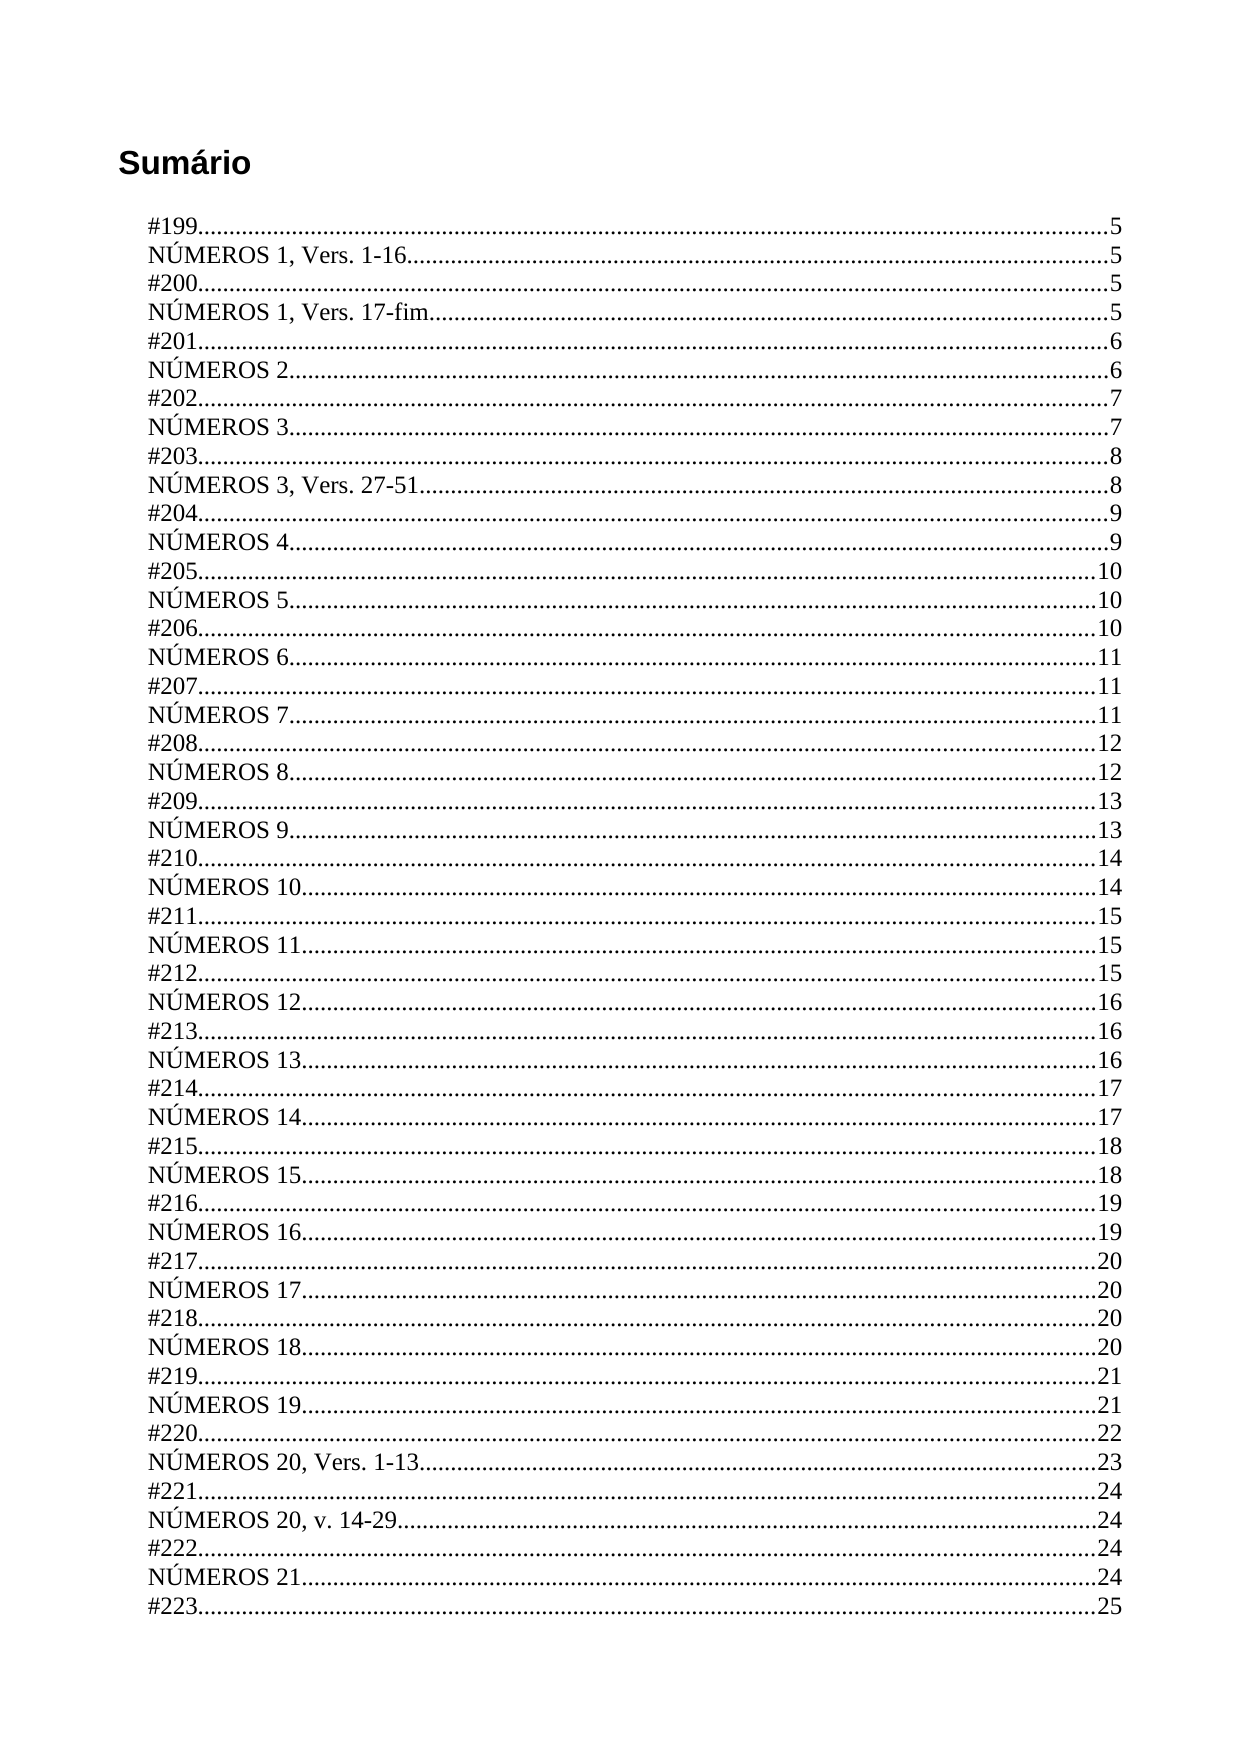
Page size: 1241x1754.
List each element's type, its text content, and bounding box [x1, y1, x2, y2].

text NÚMEROS 1, Vers. 17-fim 5 [148, 297, 1122, 326]
text #217 20 [148, 1246, 1122, 1275]
text NÚMEROS 14 17 [148, 1102, 1122, 1131]
text #200 5 [148, 268, 1122, 297]
text NÚMEROS 18 20 [148, 1332, 1122, 1361]
text NÚMEROS 2 6 [148, 355, 1122, 383]
text NÚMEROS 15 18 [148, 1160, 1122, 1188]
text #216 19 [148, 1188, 1122, 1217]
text NÚMEROS 20, v. 14-29 24 [148, 1505, 1122, 1533]
text NÚMEROS 13 16 [148, 1045, 1122, 1073]
text NÚMEROS 1, Vers. 1-16 5 [148, 240, 1122, 268]
text #202 7 [148, 383, 1122, 412]
text #205 10 [148, 556, 1122, 585]
text NÚMEROS 6 11 [148, 642, 1122, 671]
text NÚMEROS 19 21 [148, 1390, 1122, 1418]
text #214 17 [148, 1073, 1122, 1102]
text #209 13 [148, 786, 1122, 815]
text NÚMEROS 3 7 [148, 412, 1122, 441]
text #223 25 [148, 1591, 1122, 1620]
text NÚMEROS 7 11 [148, 700, 1122, 728]
text NÚMEROS 21 24 [148, 1562, 1122, 1591]
text #220 22 [148, 1418, 1122, 1447]
text #211 15 [148, 901, 1122, 930]
text #206 10 [148, 613, 1122, 642]
text #222 24 [148, 1533, 1122, 1562]
text NÚMEROS 4 9 [148, 527, 1122, 556]
text #219 21 [148, 1361, 1122, 1390]
text NÚMEROS 16 19 [148, 1217, 1122, 1246]
text #208 12 [148, 728, 1122, 757]
text NÚMEROS 20, Vers. 1-13 23 [148, 1447, 1122, 1476]
text NÚMEROS 11 15 [148, 930, 1122, 958]
text NÚMEROS 3, Vers. 27-51 8 [148, 470, 1122, 498]
text NÚMEROS 5 10 [148, 585, 1122, 613]
text #199 5 [148, 211, 1122, 240]
text #204 9 [148, 498, 1122, 527]
text #203 8 [148, 441, 1122, 470]
text NÚMEROS 17 20 [148, 1275, 1122, 1303]
text #201 6 [148, 326, 1122, 355]
text #215 18 [148, 1131, 1122, 1160]
subtitle Sumário [118, 143, 1122, 182]
text NÚMEROS 9 13 [148, 815, 1122, 843]
text #218 20 [148, 1303, 1122, 1332]
text #213 16 [148, 1016, 1122, 1045]
text NÚMEROS 8 12 [148, 757, 1122, 786]
text #212 15 [148, 958, 1122, 987]
text NÚMEROS 12 16 [148, 987, 1122, 1016]
text #207 11 [148, 671, 1122, 700]
text NÚMEROS 10 14 [148, 872, 1122, 901]
text #221 24 [148, 1476, 1122, 1505]
text #210 14 [148, 843, 1122, 872]
